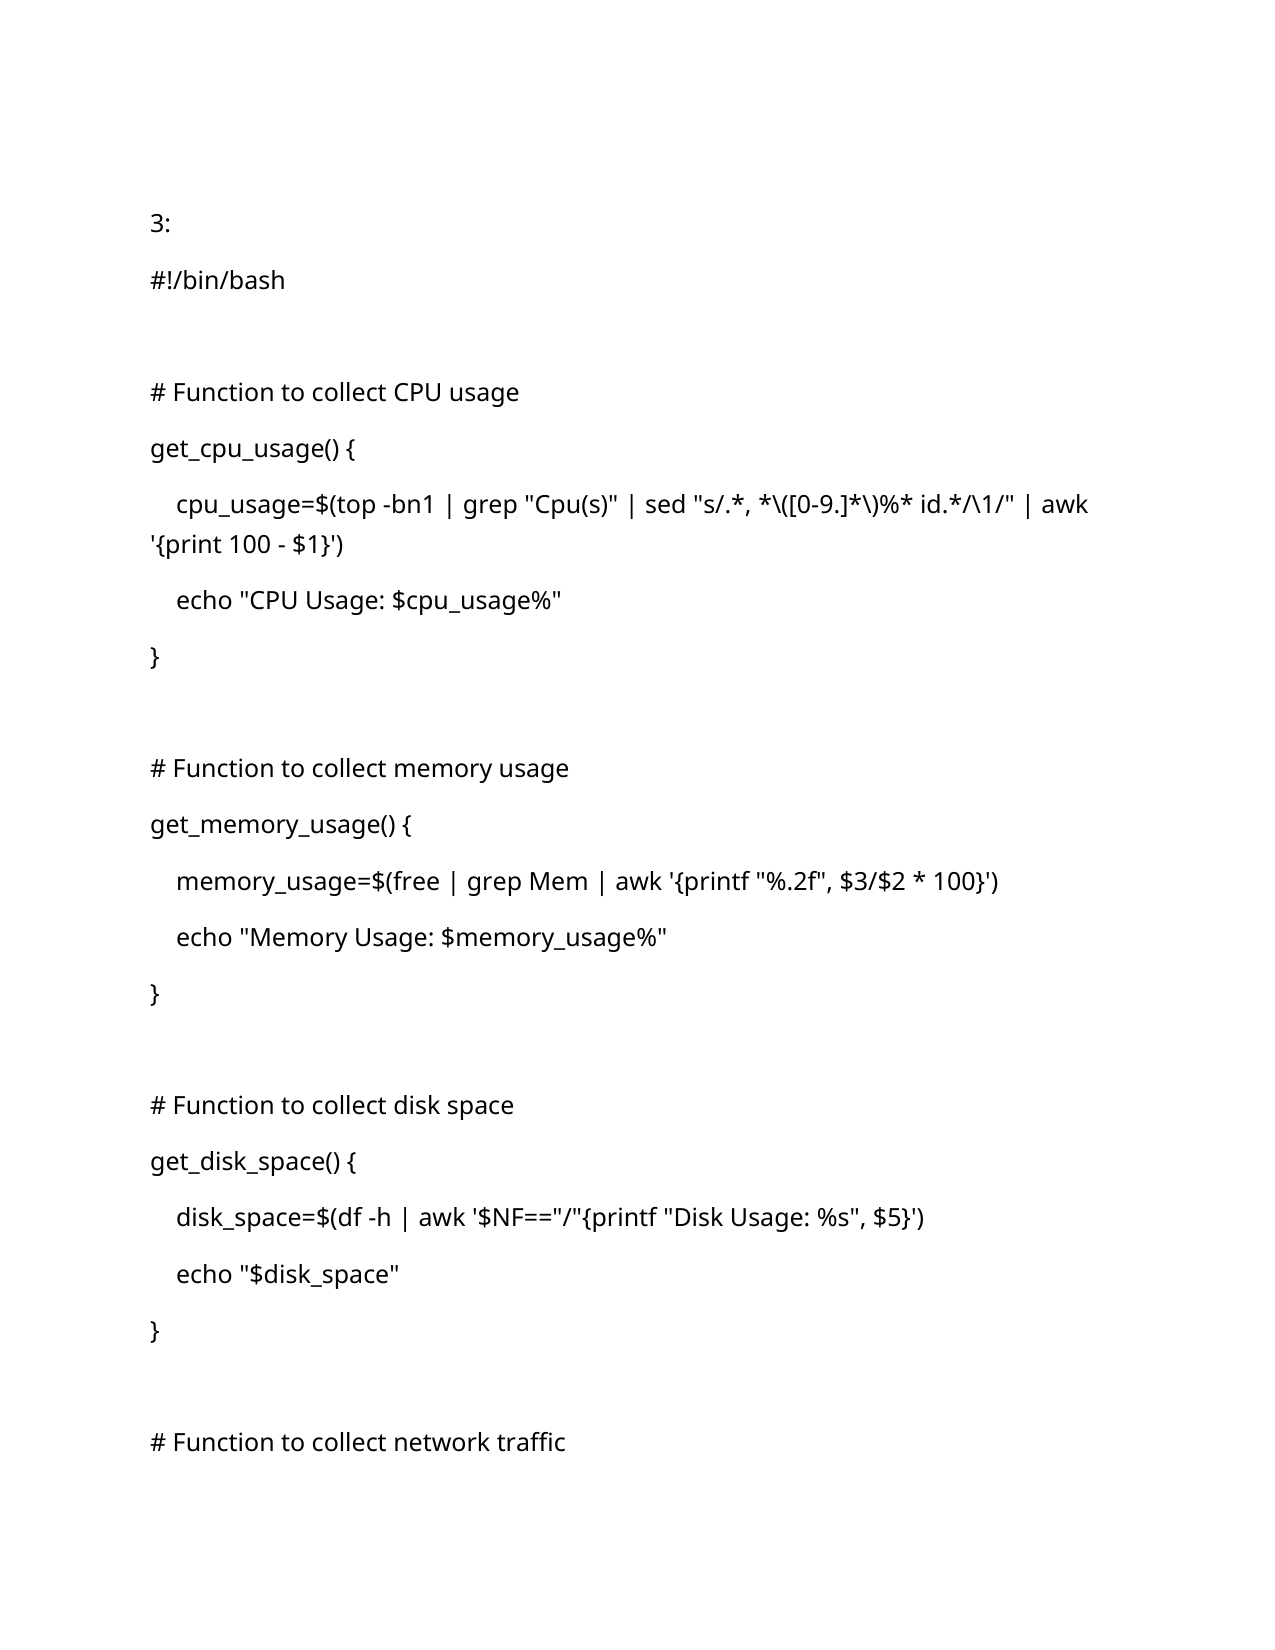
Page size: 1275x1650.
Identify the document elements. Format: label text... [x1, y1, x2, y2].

text 3: [150, 206, 1125, 240]
text memory_usage=$(free | grep Mem | awk '{printf "%.2f", $3/$2 * 100}') [150, 863, 1125, 897]
text echo "Memory Usage: $memory_usage%" [150, 919, 1125, 953]
text echo "$disk_space" [150, 1256, 1125, 1290]
text get_disk_space() { [150, 1144, 1125, 1178]
text get_cpu_usage() { [150, 431, 1125, 465]
text echo "CPU Usage: $cpu_usage%" [150, 582, 1125, 617]
text # Function to collect CPU usage [150, 374, 1125, 409]
text } [150, 976, 1125, 1009]
text #!/bin/bash [150, 262, 1125, 296]
text cpu_usage=$(top -bn1 | grep "Cpu(s)" | sed "s/.*, *\([0-9.]*\)%* id.*/\1/" | awk '{print 100 - $1}') [150, 487, 1125, 560]
text } [150, 639, 1125, 673]
text # Function to collect network traffic [150, 1425, 1125, 1459]
text # Function to collect disk space [150, 1088, 1125, 1122]
text # Function to collect memory usage [150, 751, 1125, 785]
text disk_space=$(df -h | awk '$NF=="/"{printf "Disk Usage: %s", $5}') [150, 1200, 1125, 1234]
text } [150, 1312, 1125, 1346]
text get_memory_usage() { [150, 807, 1125, 841]
